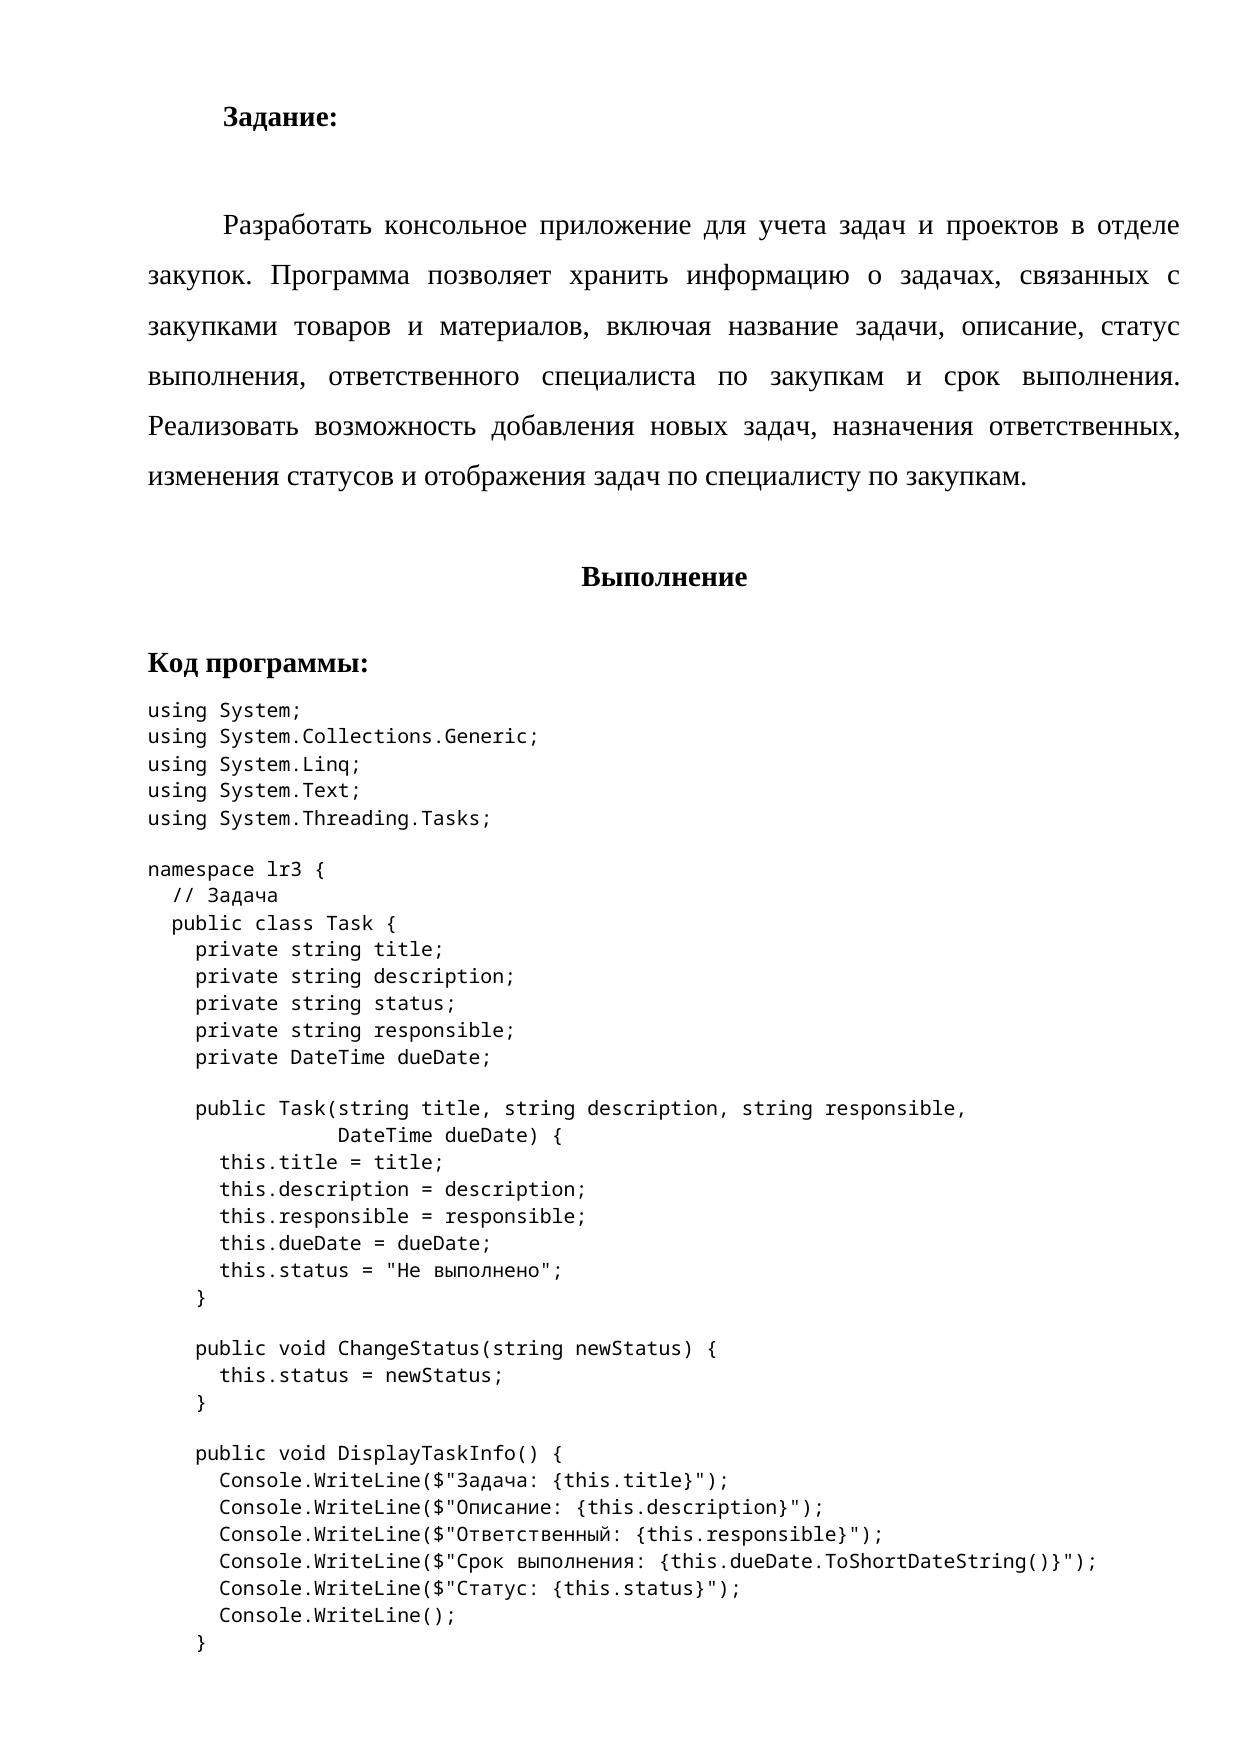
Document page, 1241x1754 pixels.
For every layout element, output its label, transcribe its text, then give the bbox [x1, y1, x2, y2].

text } [148, 1388, 1181, 1416]
text Задание: [148, 99, 1181, 133]
text public Task(string title, string description, string responsible, [148, 1095, 1181, 1122]
text this.responsible = responsible; [148, 1203, 1181, 1229]
text Выполнение [148, 559, 1181, 593]
text public void ChangeStatus(string newStatus) { [148, 1334, 1181, 1362]
text this.dueDate = dueDate; [148, 1229, 1181, 1257]
text } [148, 1628, 1181, 1655]
text private string responsible; [148, 1017, 1181, 1044]
text Код программы: [148, 646, 1181, 679]
text Console.WriteLine($"Ответственный: {this.responsible}"); [148, 1521, 1181, 1547]
text DateTime dueDate) { [148, 1122, 1181, 1149]
text Console.WriteLine($"Статус: {this.status}"); [148, 1574, 1181, 1601]
text this.description = description; [148, 1176, 1181, 1203]
text private string status; [148, 990, 1181, 1017]
text private string title; [148, 936, 1181, 963]
text this.status = "Не выполнено"; [148, 1257, 1181, 1283]
text Console.WriteLine($"Срок выполнения: {this.dueDate.ToShortDateString()}"); [148, 1547, 1181, 1574]
text Console.WriteLine($"Описание: {this.description}"); [148, 1493, 1181, 1521]
text Разработать консольное приложение для учета задач и проектов в отделе закупок. Программа позволяет хранить информацию о задачах, связанных с закупками товаров и материалов, включая название задачи, описание, статус выполнения, ответственного специалиста по закупкам и срок выполнения. Реализовать возможность добавления новых задач, назначения ответственных, изменения статусов и отображения задач по специалисту по закупкам. [0, 149, 1240, 492]
text } [148, 1283, 1181, 1311]
text this.status = newStatus; [148, 1362, 1181, 1388]
text using System; [148, 696, 1181, 723]
text // Задача [148, 882, 1181, 909]
text namespace lr3 { [148, 855, 1181, 882]
text using System.Collections.Generic; [148, 723, 1181, 750]
text Console.WriteLine($"Задача: {this.title}"); [148, 1467, 1181, 1493]
text this.title = title; [148, 1149, 1181, 1176]
text using System.Text; [148, 777, 1181, 804]
text public class Task { [148, 909, 1181, 936]
text private string description; [148, 963, 1181, 990]
text private DateTime dueDate; [148, 1044, 1181, 1071]
text Console.WriteLine(); [148, 1601, 1181, 1628]
text using System.Threading.Tasks; [148, 804, 1181, 831]
text using System.Linq; [148, 750, 1181, 777]
text public void DisplayTaskInfo() { [148, 1439, 1181, 1467]
